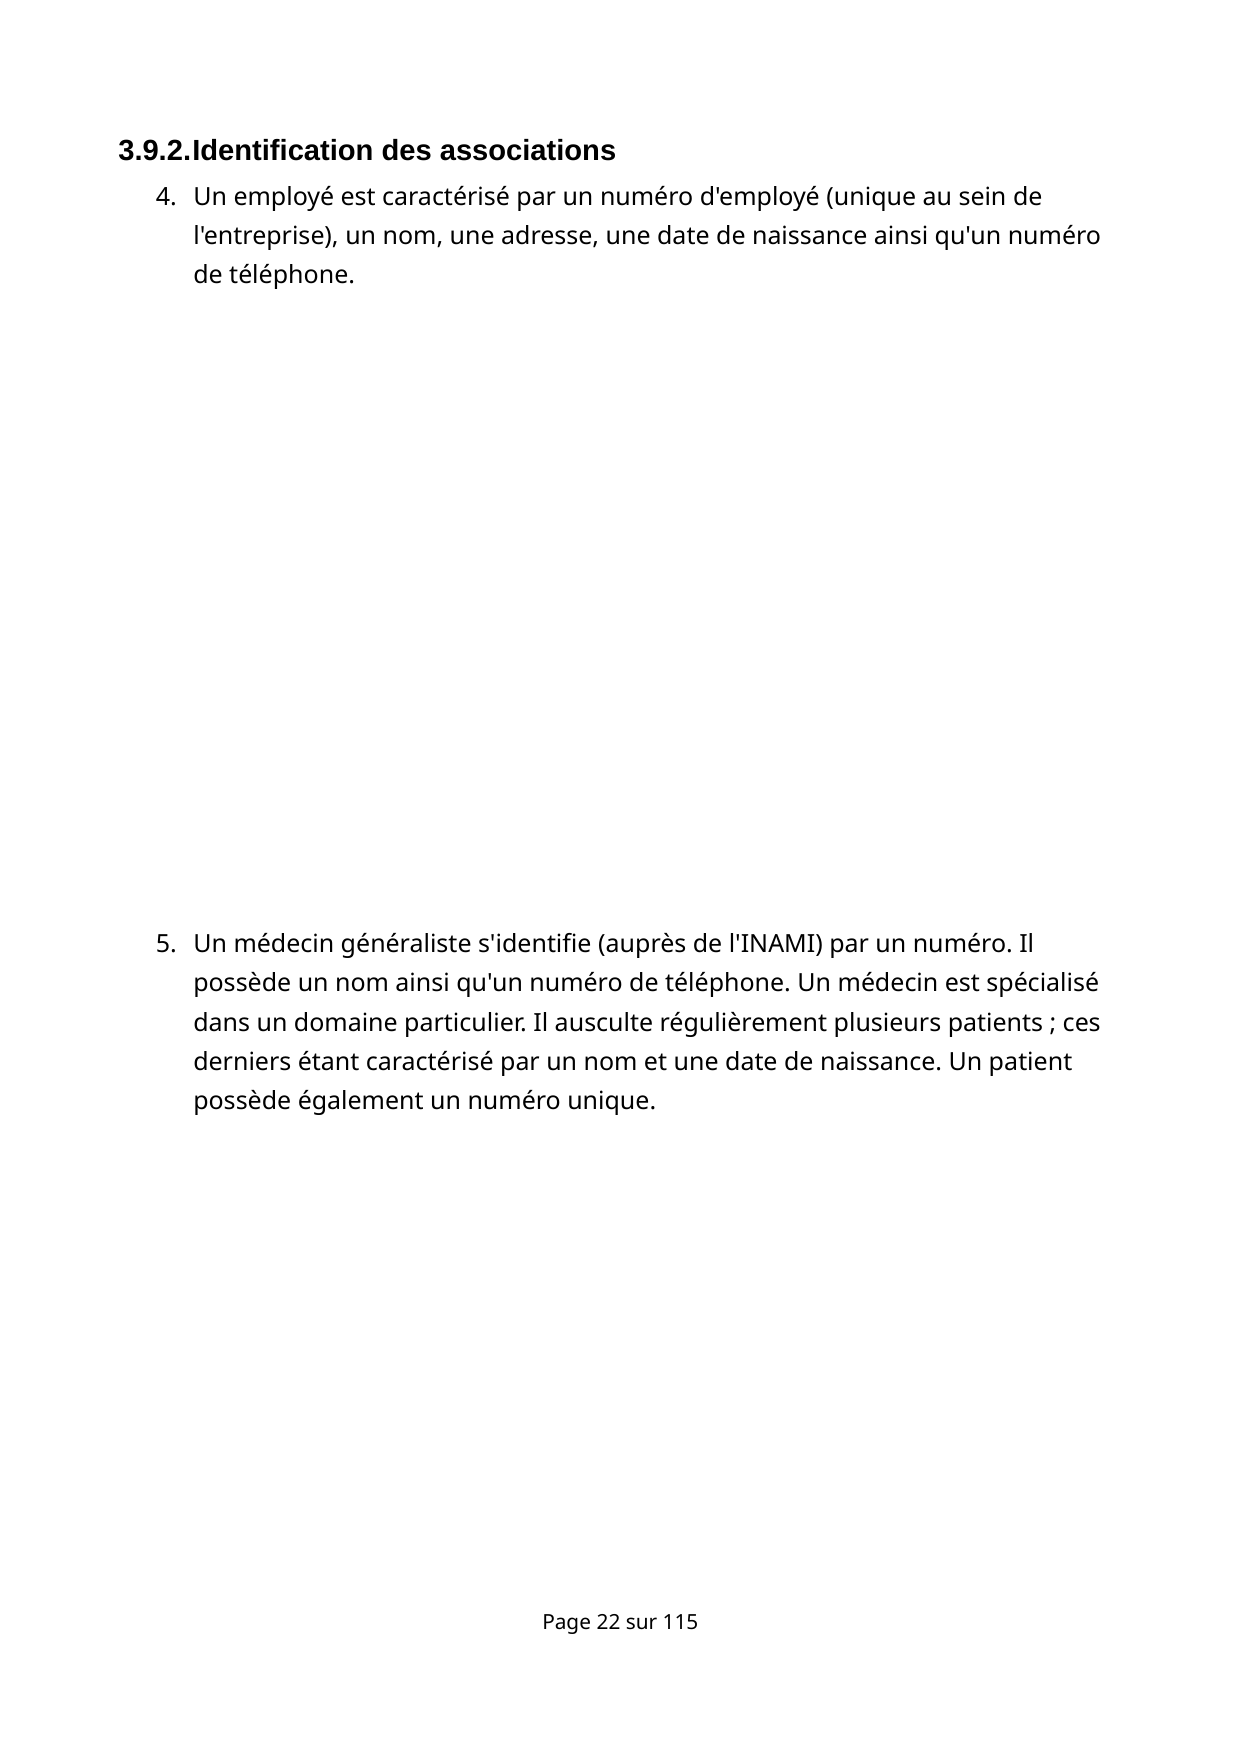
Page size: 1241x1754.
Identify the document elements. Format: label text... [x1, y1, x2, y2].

list Un médecin généraliste s'identifie (auprès de l'INAMI) par un numéro. Il possède un nom ainsi qu'un numéro de téléphone. Un médecin est spécialisé dans un domaine particulier. Il ausculte régulièrement plusieurs patients ; ces derniers étant caractérisé par un nom et une date de naissance. Un patient possède également un numéro unique. [156, 926, 1122, 1117]
list Un employé est caractérisé par un numéro d'employé (unique au sein de l'entreprise), un nom, une adresse, une date de naissance ainsi qu'un numéro de téléphone. [156, 179, 1122, 291]
subtitle Identification des associations [118, 133, 1122, 166]
